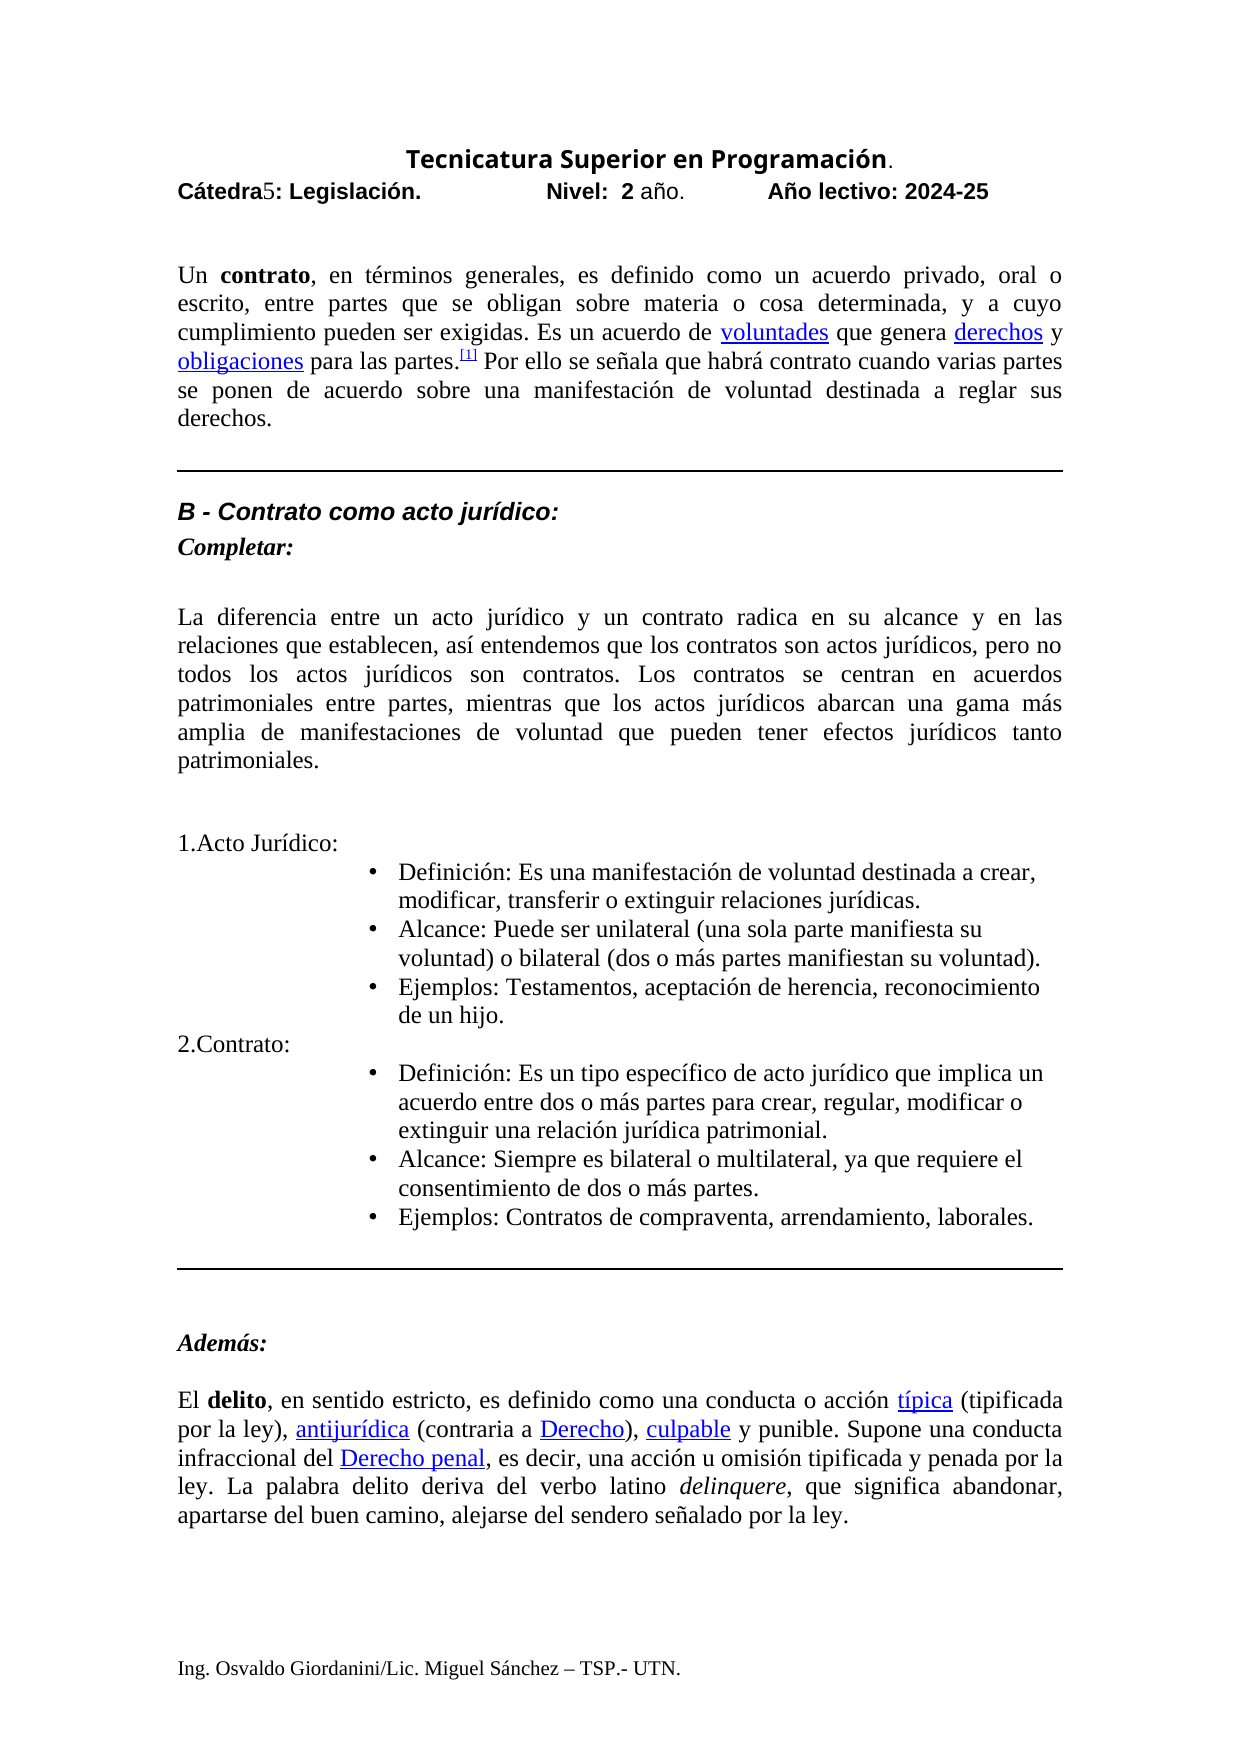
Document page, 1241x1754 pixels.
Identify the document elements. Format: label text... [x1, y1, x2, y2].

list Definición: Es un tipo específico de acto jurídico que implica un acuerdo entre dos o más partes para crear, regular, modificar o extinguir una relación jurídica patrimonial. [369, 1058, 1063, 1144]
list Ejemplos: Testamentos, aceptación de herencia, reconocimiento de un hijo. [369, 972, 1063, 1029]
text Un contrato, en términos generales, es definido como un acuerdo privado, oral o escrito, entre partes que se obligan sobre materia o cosa determinada, y a cuyo cumplimiento pueden ser exigidas. Es un acuerdo de voluntades que genera derechos y obligaciones para las partes.[1] Por ello se señala que habrá contrato cuando varias partes se ponen de acuerdo sobre una manifestación de voluntad destinada a reglar sus derechos. [177, 260, 1063, 432]
list Acto Jurídico: [177, 828, 1063, 857]
text Además: [177, 1328, 1063, 1356]
list Alcance: Siempre es bilateral o multilateral, ya que requiere el consentimiento de dos o más partes. [369, 1144, 1063, 1202]
list Contrato: [177, 1029, 1063, 1058]
list Ejemplos: Contratos de compraventa, arrendamiento, laborales. [369, 1202, 1063, 1231]
text Completar: [177, 532, 1063, 561]
text La diferencia entre un acto jurídico y un contrato radica en su alcance y en las relaciones que establecen, así entendemos que los contratos son actos jurídicos, pero no todos los actos jurídicos son contratos. Los contratos se centran en acuerdos patrimoniales entre partes, mientras que los actos jurídicos abarcan una gama más amplia de manifestaciones de voluntad que pueden tener efectos jurídicos tanto patrimoniales. [177, 602, 1063, 774]
text El delito, en sentido estricto, es definido como una conducta o acción típica (tipificada por la ley), antijurídica (contraria a Derecho), culpable y punible. Supone una conducta infraccional del Derecho penal, es decir, una acción u omisión tipificada y penada por la ley. La palabra delito deriva del verbo latino delinquere, que significa abandonar, apartarse del buen camino, alejarse del sendero señalado por la ley. [177, 1385, 1063, 1529]
list Definición: Es una manifestación de voluntad destinada a crear, modificar, transferir o extinguir relaciones jurídicas. [369, 857, 1063, 914]
list Alcance: Puede ser unilateral (una sola parte manifiesta su voluntad) o bilateral (dos o más partes manifiestan su voluntad). [369, 914, 1063, 972]
subtitle B - Contrato como acto jurídico: [177, 497, 1063, 526]
